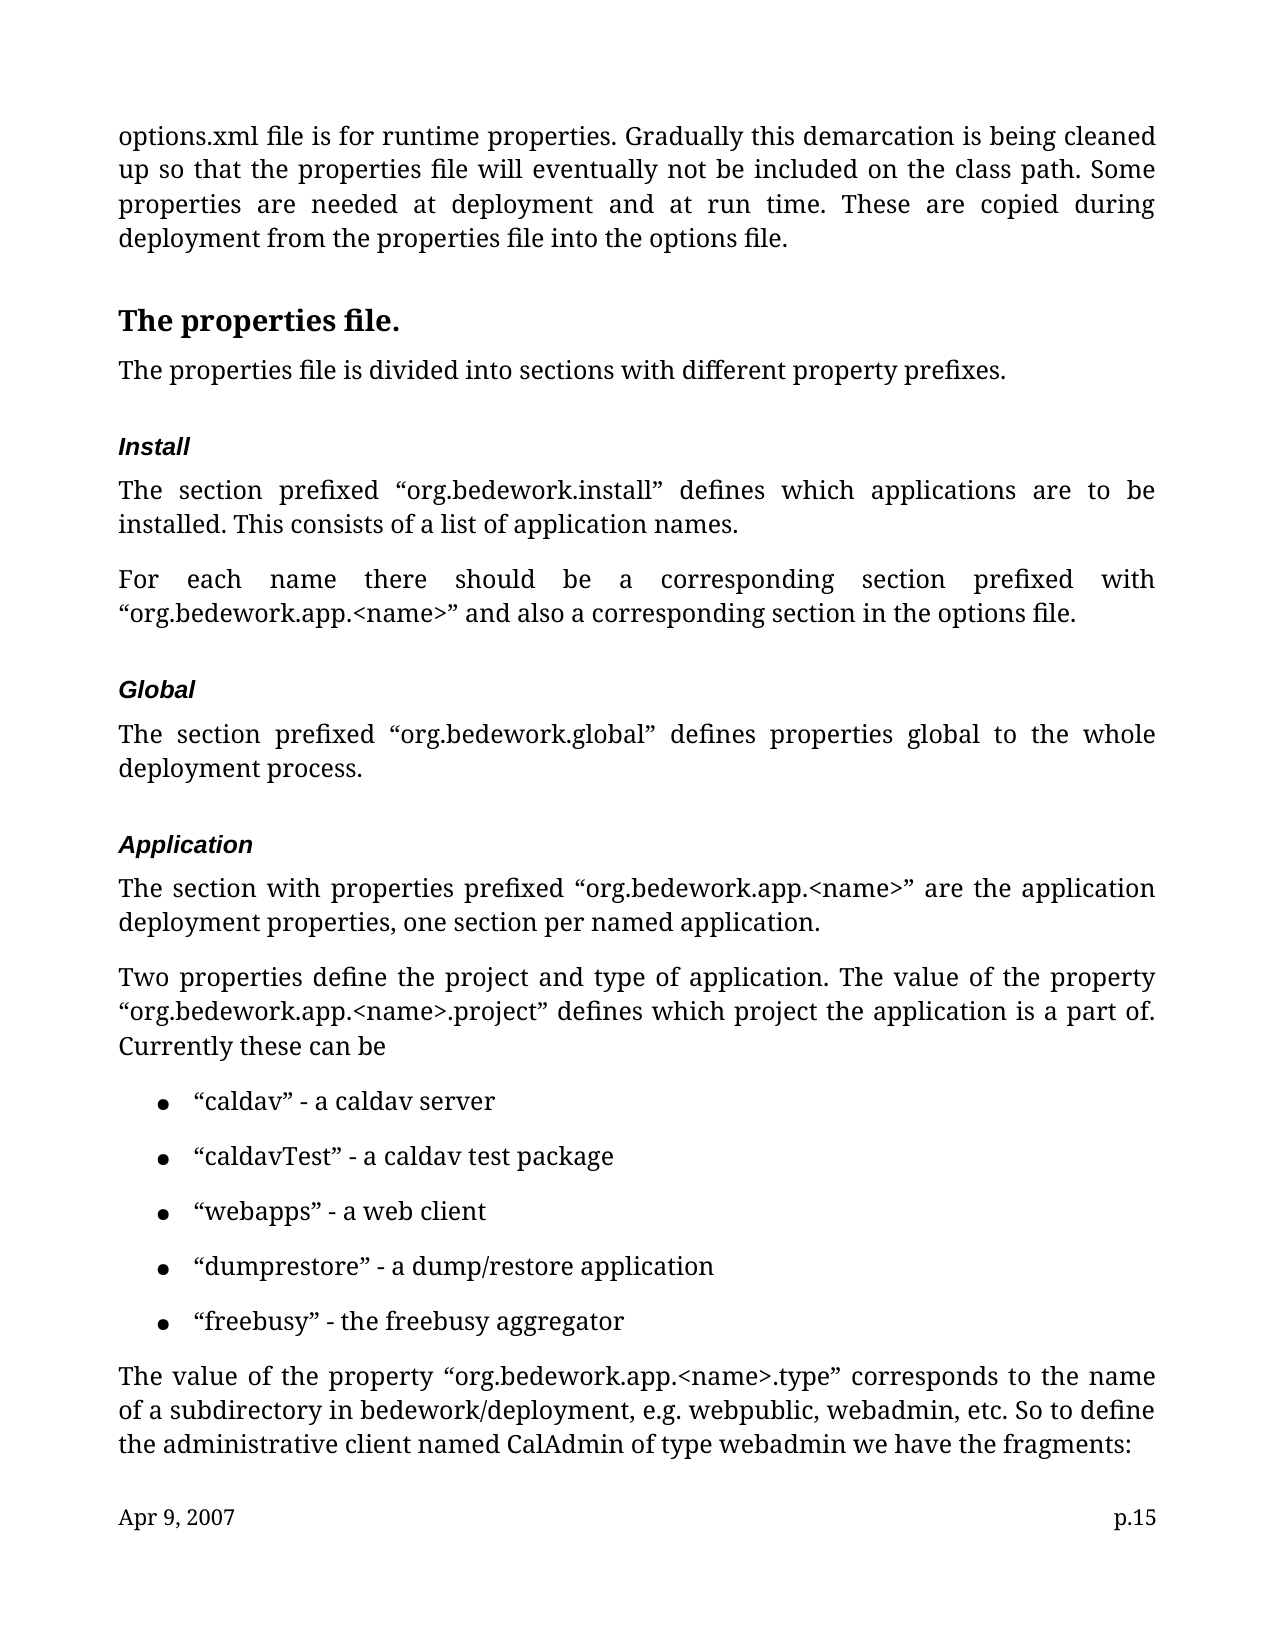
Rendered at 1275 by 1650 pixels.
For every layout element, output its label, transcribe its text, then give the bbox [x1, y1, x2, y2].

text The section with properties prefixed “org.bedework.app.<name>” are the application deployment properties, one section per named application. [118, 871, 1157, 939]
list “dumprestore” - a dump/restore application [156, 1248, 1157, 1283]
text The value of the property “org.bedework.app.<name>.type” corresponds to the name of a subdirectory in bedework/deployment, e.g. webpublic, webadmin, etc. So to define the administrative client named CalAdmin of type webadmin we have the fragments: [118, 1359, 1157, 1461]
list “caldavTest” - a caldav test package [156, 1138, 1157, 1172]
list “webapps” - a web client [156, 1193, 1157, 1227]
text The section prefixed “org.bedework.global” defines properties global to the whole deployment process. [118, 716, 1157, 784]
list “caldav” - a caldav server [156, 1083, 1157, 1117]
text The properties file is divided into sections with different property prefixes. [118, 353, 1157, 387]
text Two properties define the project and type of application. The value of the property “org.bedework.app.<name>.project” defines which project the application is a part of. Currently these can be [118, 960, 1157, 1062]
subtitle Install [118, 433, 1157, 460]
subtitle The properties file. [118, 300, 1157, 340]
subtitle Global [118, 676, 1157, 704]
list “freebusy” - the freebusy aggregator [156, 1304, 1157, 1338]
subtitle Application [118, 831, 1157, 858]
text For each name there should be a corresponding section prefixed with “org.bedework.app.<name>” and also a corresponding section in the options file. [118, 562, 1157, 630]
text The section prefixed “org.bedework.install” defines which applications are to be installed. This consists of a list of application names. [118, 473, 1157, 541]
text options.xml file is for runtime properties. Gradually this demarcation is being cleaned up so that the properties file will eventually not be included on the class path. Some properties are needed at deployment and at run time. These are copied during deployment from the properties file into the options file. [118, 118, 1157, 254]
